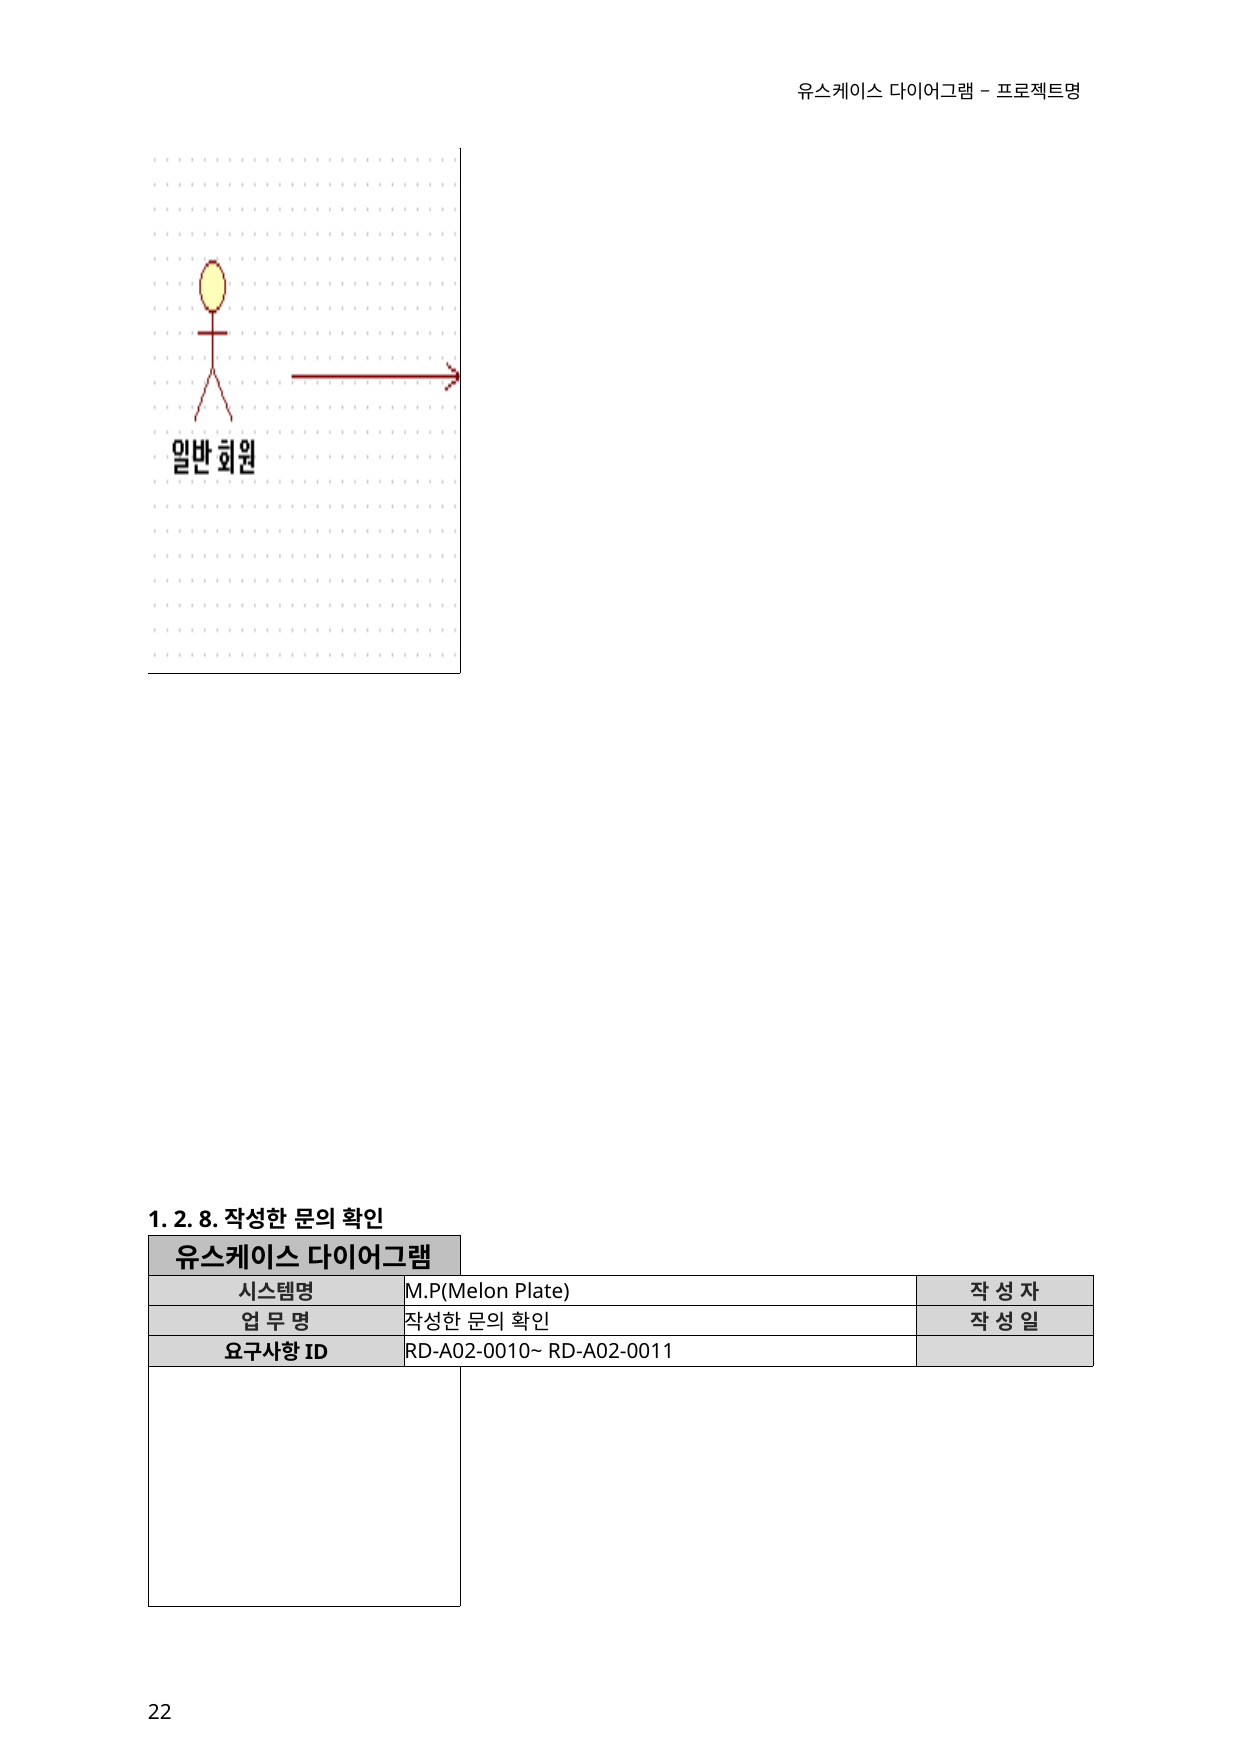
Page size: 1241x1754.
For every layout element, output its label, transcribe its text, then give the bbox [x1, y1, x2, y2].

table_cell [461, 148, 1093, 673]
table_header [461, 1235, 1093, 1275]
table_cell [461, 1367, 1093, 1606]
table_cell 시스템명 [149, 1276, 404, 1305]
table_cell M.P(Melon Plate) [405, 1276, 916, 1305]
table_cell [149, 1367, 460, 1606]
title 1. 2. 8. 작성한 문의 확인 [148, 1198, 1092, 1235]
table_cell 요구사항ID [149, 1336, 404, 1366]
table_cell [917, 1336, 1093, 1366]
picture [148, 147, 460, 673]
table_header 유스케이스 다이어그램 [149, 1236, 460, 1275]
table_cell 작 성 자 [917, 1276, 1093, 1305]
table_cell 작 성 일 [917, 1306, 1093, 1335]
table_cell 작성한 문의 확인 [405, 1306, 916, 1335]
table_cell 업 무 명 [149, 1306, 404, 1335]
table_cell RD-A02-0010~ RD-A02-0011 [405, 1336, 916, 1366]
